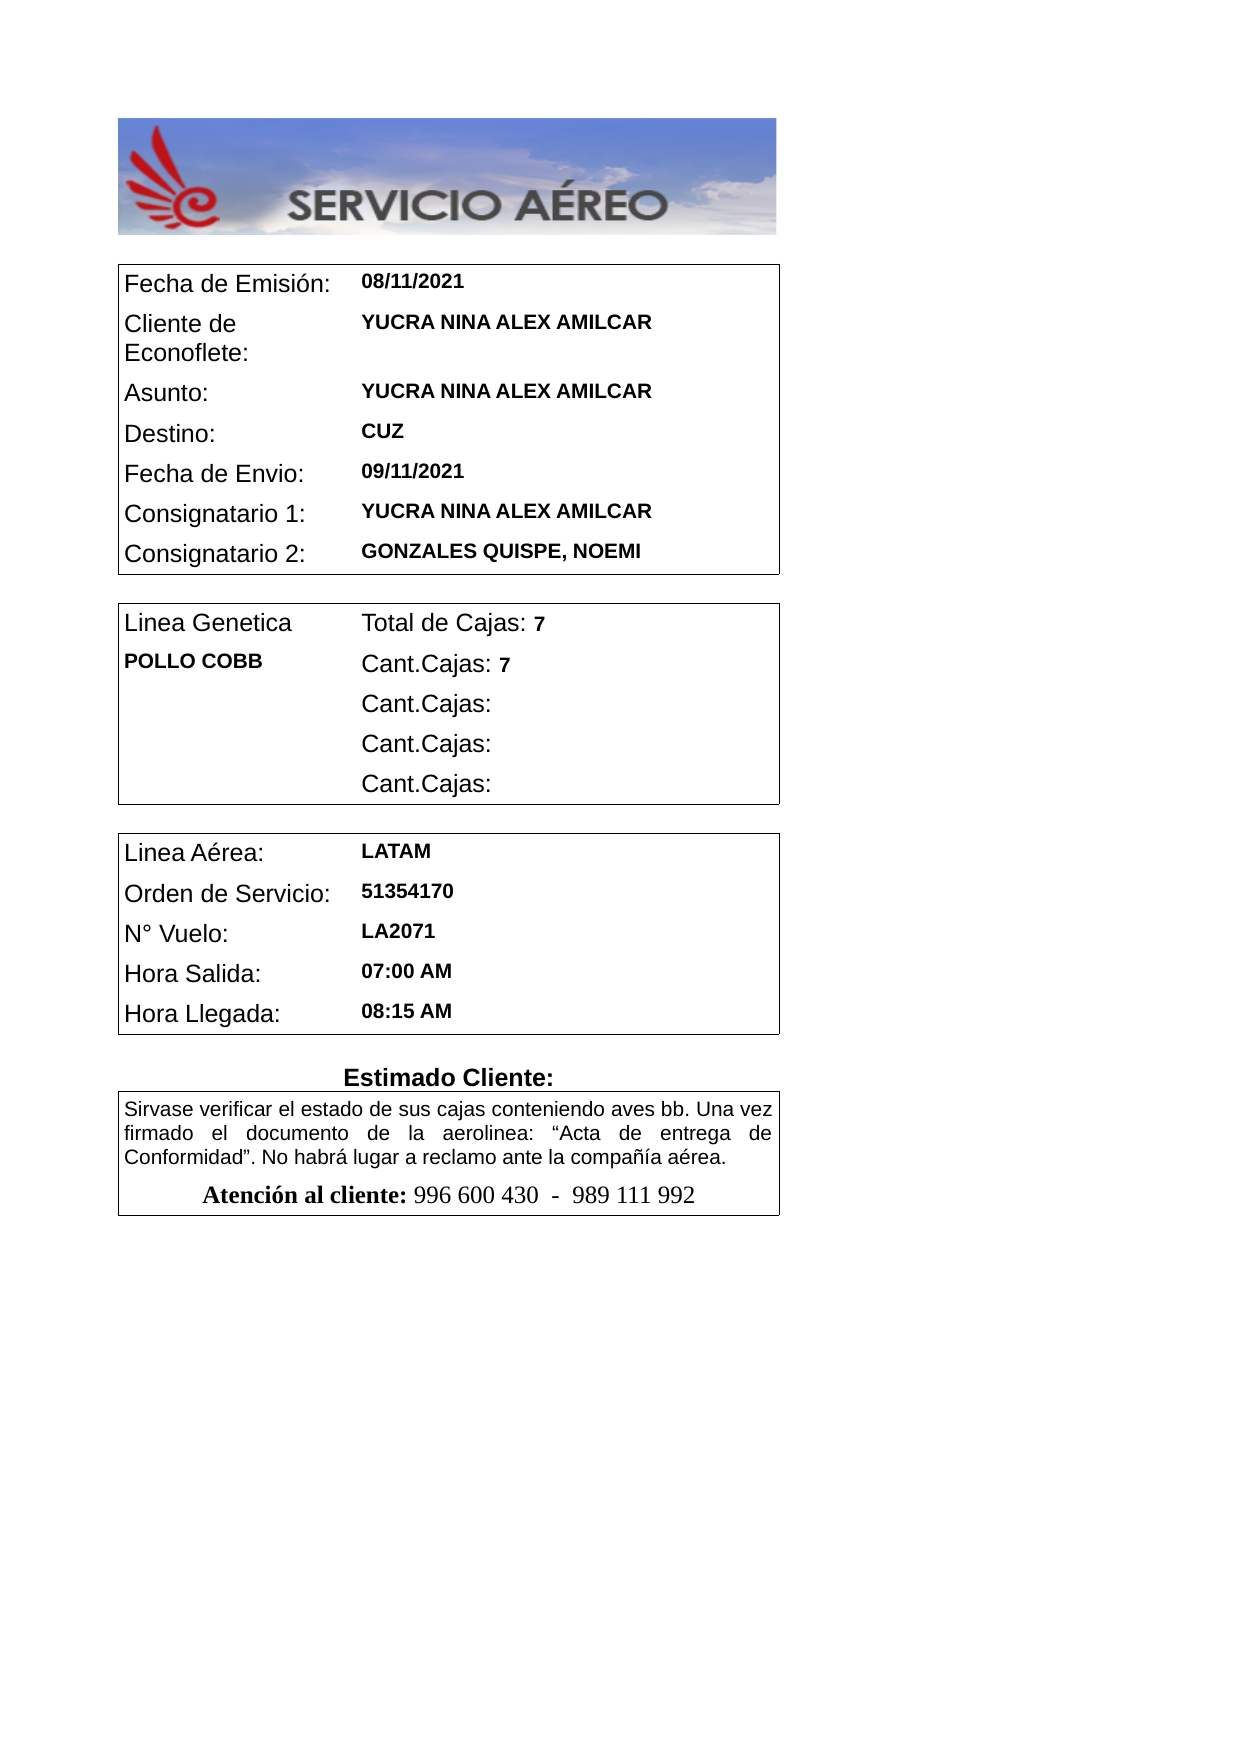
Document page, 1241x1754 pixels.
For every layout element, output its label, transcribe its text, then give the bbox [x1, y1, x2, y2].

table_cell [119, 723, 356, 763]
table_cell Orden de Servicio: [119, 873, 356, 913]
table_header Fecha de Emisión: [119, 265, 356, 304]
table_cell Estimado Cliente: [118, 1035, 779, 1091]
table_cell [119, 764, 356, 804]
table_cell GONZALES QUISPE, NOEMI [356, 534, 779, 574]
picture [118, 118, 777, 235]
table_cell YUCRA NINA ALEX AMILCAR [356, 304, 779, 373]
table_cell Cant.Cajas: [356, 764, 779, 804]
table_cell Linea Genetica [119, 604, 356, 643]
table_cell Total de Cajas: 7 [356, 604, 779, 643]
table_cell YUCRA NINA ALEX AMILCAR [356, 493, 779, 533]
table_cell Atención al cliente: 996 600 430 - 989 111 992 [119, 1175, 779, 1215]
table_cell Linea Aérea: [119, 834, 356, 873]
table_cell YUCRA NINA ALEX AMILCAR [356, 373, 779, 413]
table_cell Fecha de Envio: [119, 453, 356, 493]
table_cell Consignatario 1: [119, 493, 356, 533]
table_cell 51354170 [356, 873, 779, 913]
table_cell 08:15 AM [356, 994, 779, 1034]
table_cell Hora Salida: [119, 953, 356, 993]
table_cell Cliente de Econoflete: [119, 304, 356, 373]
table_cell POLLO COBB [119, 643, 356, 683]
table_cell [356, 575, 779, 603]
table_header 08/11/2021 [356, 265, 779, 304]
table_cell Consignatario 2: [119, 534, 356, 574]
table_cell Asunto: [119, 373, 356, 413]
table_cell CUZ [356, 413, 779, 453]
table_cell [356, 805, 779, 833]
table_cell Cant.Cajas: [356, 683, 779, 723]
table_cell Sirvase verificar el estado de sus cajas conteniendo aves bb. Una vez firmado el documento de la aerolinea: “Acta de entrega de Conformidad”. No habrá lugar a reclamo ante la compañía aérea. [119, 1092, 779, 1175]
table_cell LA2071 [356, 913, 779, 953]
table_cell 09/11/2021 [356, 453, 779, 493]
table_cell [118, 805, 356, 833]
table_cell LATAM [356, 834, 779, 873]
table_cell Cant.Cajas: [356, 723, 779, 763]
table_cell Destino: [119, 413, 356, 453]
table_cell 07:00 AM [356, 953, 779, 993]
table_cell [118, 575, 356, 603]
table_cell N° Vuelo: [119, 913, 356, 953]
table_cell Hora Llegada: [119, 994, 356, 1034]
table_cell [119, 683, 356, 723]
table_cell Cant.Cajas: 7 [356, 643, 779, 683]
